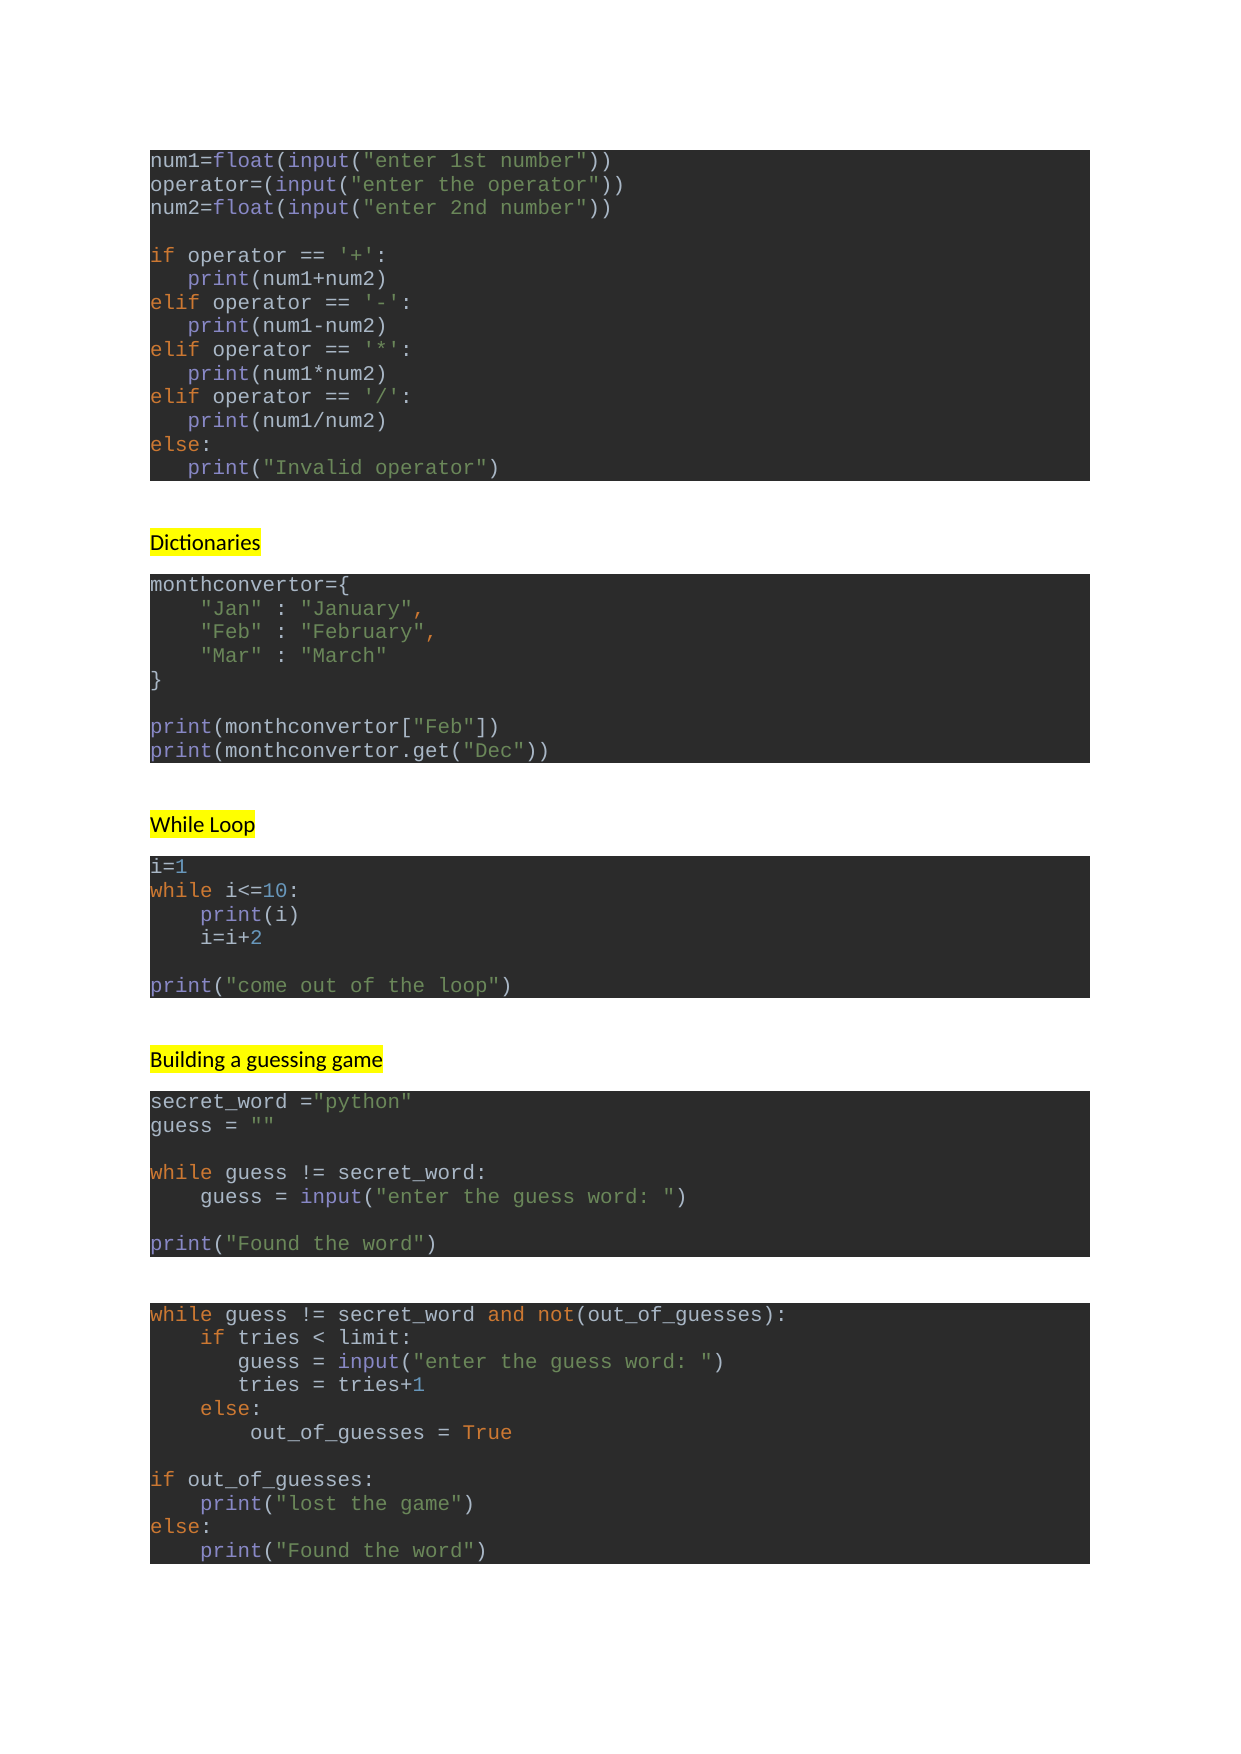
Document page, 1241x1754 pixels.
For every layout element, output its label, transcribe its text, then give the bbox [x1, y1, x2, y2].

text Building a guessing game [150, 1045, 1090, 1073]
text secret_word ="python" guess = "" while guess != secret_word: guess = input("enter the guess word: ") print("Found the word") [150, 1091, 1090, 1257]
text Dictionaries [150, 528, 1090, 556]
text num1=float(input("enter 1st number")) operator=(input("enter the operator")) num2=float(input("enter 2nd number")) if operator == '+': print(num1+num2) elif operator == '-': print(num1-num2) elif operator == '*': print(num1*num2) elif operator == '/': print(num1/num2) else: print("Invalid operator") [150, 150, 1090, 481]
text i=1 while i<=10: print(i) i=i+2 print("come out of the loop") [150, 856, 1090, 998]
text while guess != secret_word and not(out_of_guesses): if tries < limit: guess = input("enter the guess word: ") tries = tries+1 else: out_of_guesses = True if out_of_guesses: print("lost the game") else: print("Found the word") [150, 1303, 1090, 1564]
text monthconvertor={ "Jan" : "January", "Feb" : "February", "Mar" : "March" } print(monthconvertor["Feb"]) print(monthconvertor.get("Dec")) [150, 574, 1090, 763]
text While Loop [150, 810, 1090, 838]
